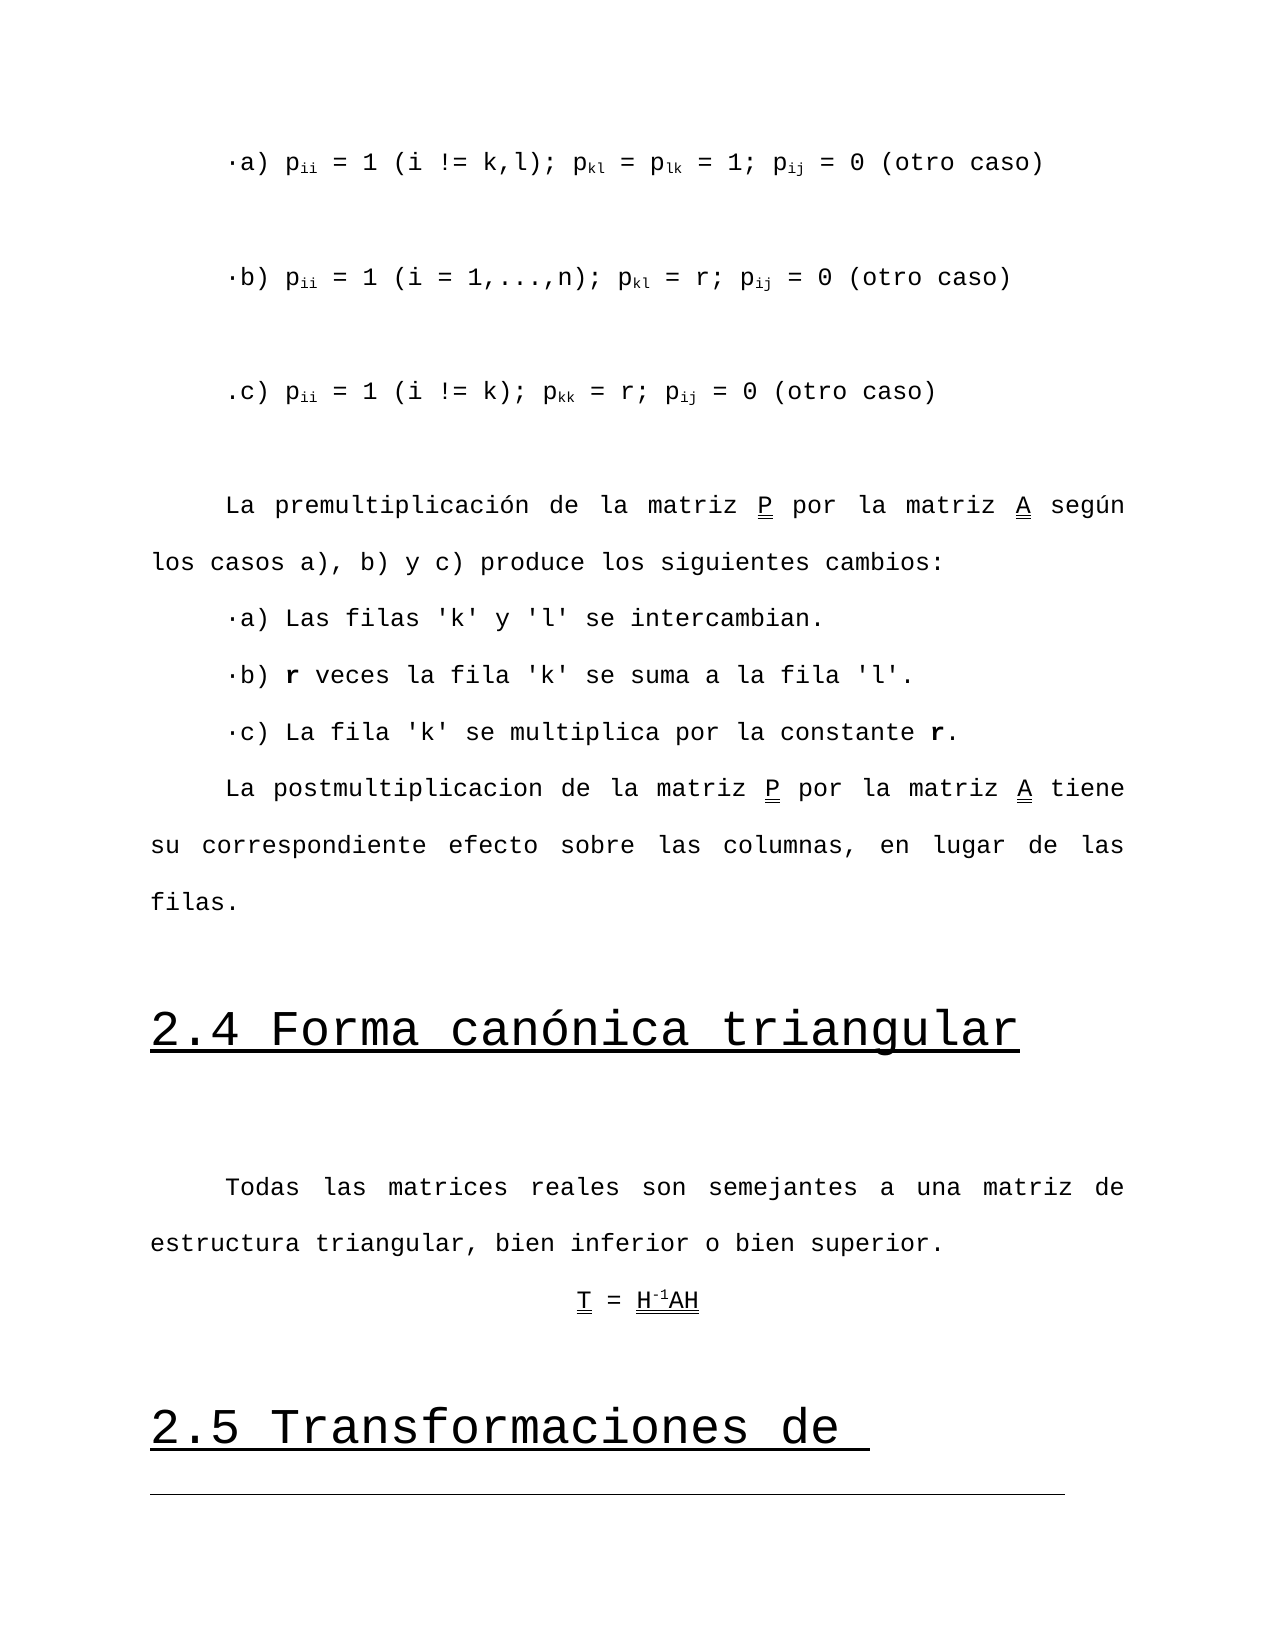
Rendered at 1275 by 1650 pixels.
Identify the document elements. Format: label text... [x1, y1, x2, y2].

text 2.5 Transformaciones de [150, 1402, 1125, 1458]
text ·c) La fila 'k' se multiplica por la constante r. [150, 719, 1125, 747]
text ·a) pii = 1 (i != k,l); pkl = plk = 1; pij = 0 (otro caso) [150, 150, 1125, 178]
text .c) pii = 1 (i != k); pkk = r; pij = 0 (otro caso) [150, 378, 1125, 407]
text T = H-1AH [150, 1287, 1125, 1316]
text ·a) Las filas 'k' y 'l' se intercambian. [150, 606, 1125, 634]
text 2.4 Forma canónica triangular [150, 1003, 1125, 1060]
text La postmultiplicacion de la matriz P por la matriz A tiene su correspondiente efecto sobre las columnas, en lugar de las filas. [150, 776, 1125, 917]
text ·b) r veces la fila 'k' se suma a la fila 'l'. [150, 662, 1125, 691]
text ·b) pii = 1 (i = 1,...,n); pkl = r; pij = 0 (otro caso) [150, 264, 1125, 292]
text Todas las matrices reales son semejantes a una matriz de estructura triangular, bien inferior o bien superior. [150, 1174, 1125, 1259]
text La premultiplicación de la matriz P por la matriz A según los casos a), b) y c) produce los siguientes cambios: [150, 492, 1125, 577]
